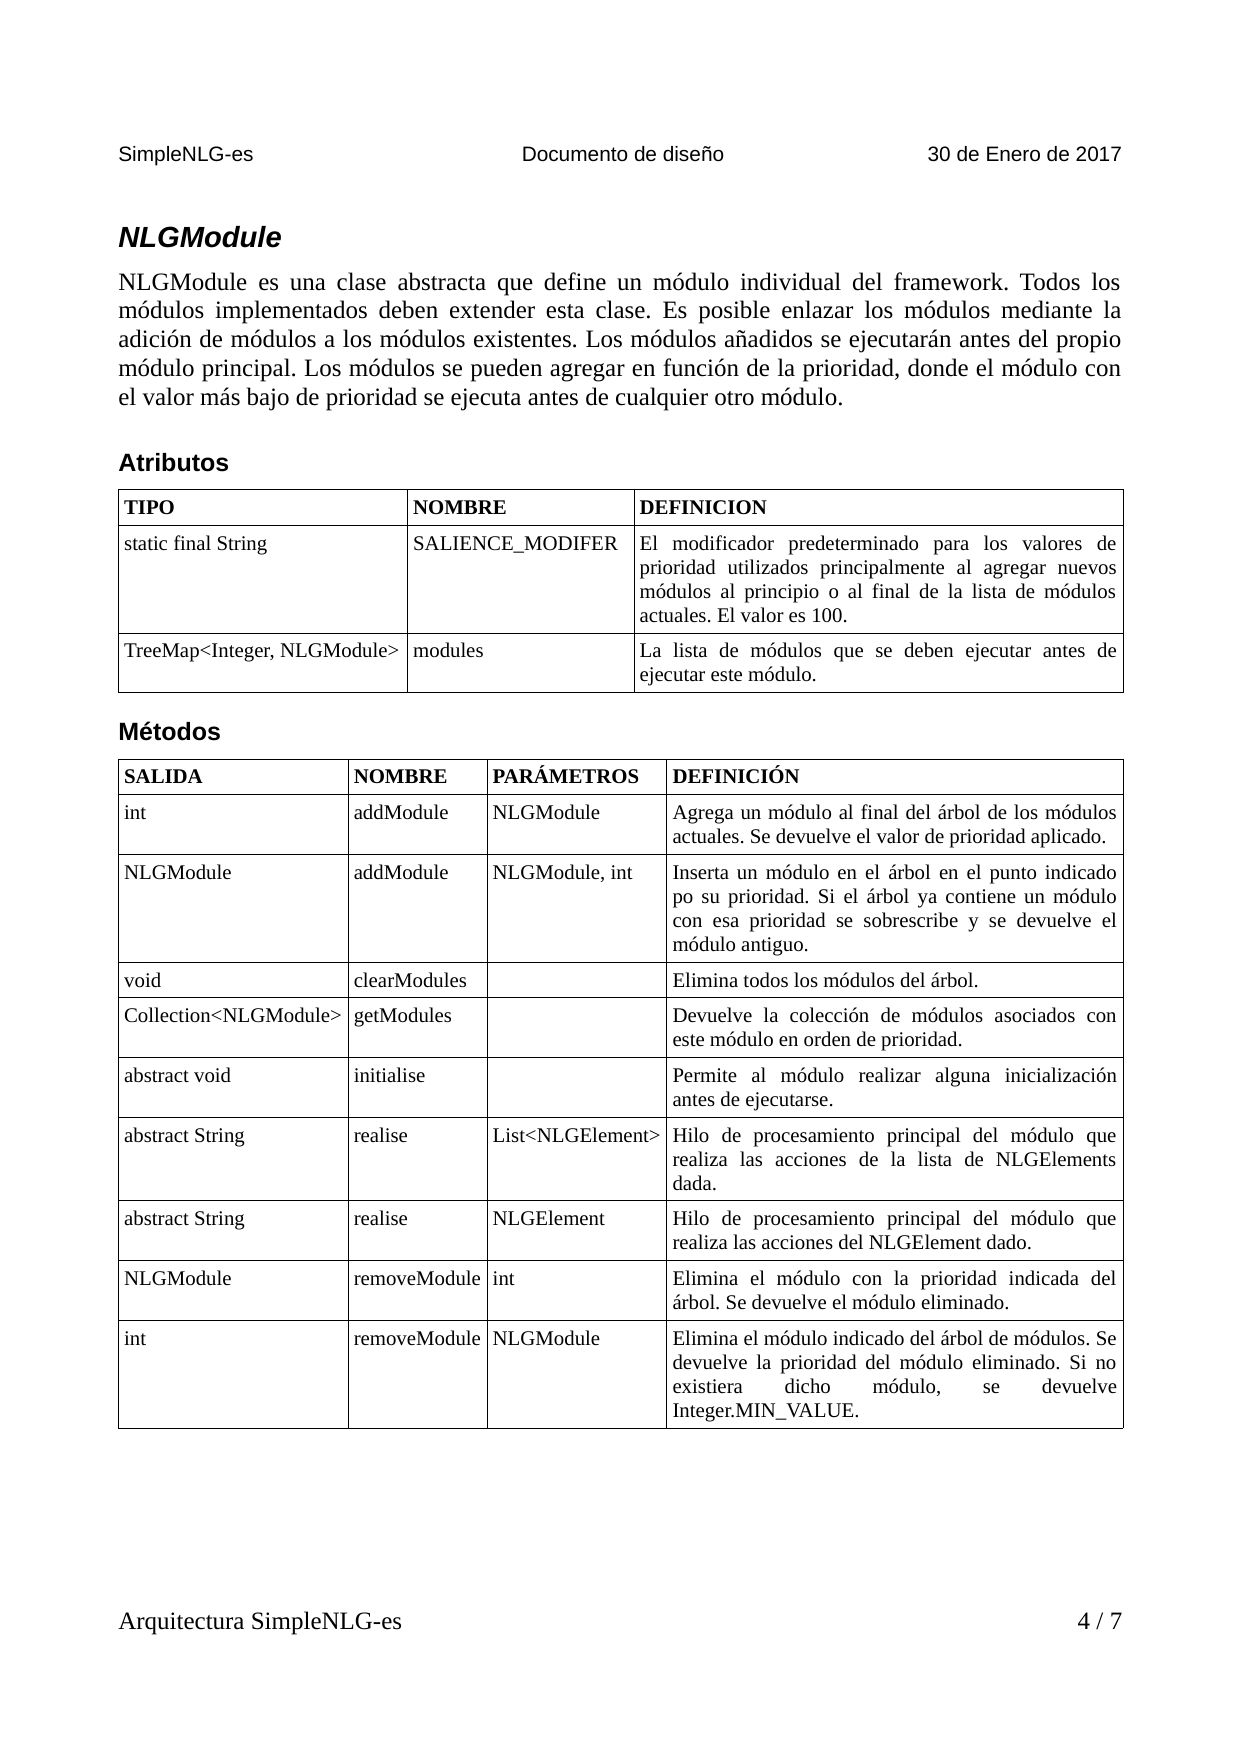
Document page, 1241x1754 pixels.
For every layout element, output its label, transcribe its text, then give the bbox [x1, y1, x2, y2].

table_cell clearModules [349, 963, 487, 997]
table_cell TreeMap<Integer, NLGModule> [119, 634, 407, 692]
table_cell SALIENCE_MODIFER [408, 526, 634, 632]
table_cell removeModule [349, 1261, 487, 1320]
table_cell NLGModule [119, 855, 348, 962]
table_cell NLGModule [488, 795, 666, 854]
table_header NOMBRE [349, 760, 487, 794]
table_cell NLGElement [488, 1201, 666, 1260]
table_cell [488, 963, 666, 997]
table_cell addModule [349, 855, 487, 962]
text NLGModule es una clase abstracta que define un módulo individual del framework. Todos los módulos implementados deben extender esta clase. Es posible enlazar los módulos mediante la adición de módulos a los módulos existentes. Los módulos añadidos se ejecutarán antes del propio módulo principal. Los módulos se pueden agregar en función de la prioridad, donde el módulo con el valor más bajo de prioridad se ejecuta antes de cualquier otro módulo. [118, 267, 1122, 410]
table_cell abstract String [119, 1118, 348, 1200]
table_cell realise [349, 1201, 487, 1260]
table_cell La lista de módulos que se deben ejecutar antes de ejecutar este módulo. [635, 634, 1123, 692]
table_cell El modificador predeterminado para los valores de prioridad utilizados principalmente al agregar nuevos módulos al principio o al final de la lista de módulos actuales. El valor es 100. [635, 526, 1123, 632]
table_cell abstract void [119, 1058, 348, 1117]
table_cell addModule [349, 795, 487, 854]
table_cell Elimina todos los módulos del árbol. [667, 963, 1123, 997]
table_cell List<NLGElement> [488, 1118, 666, 1200]
table_cell removeModule [349, 1321, 487, 1428]
table_header NOMBRE [408, 490, 634, 525]
table_header SALIDA [119, 760, 348, 794]
table_cell int [119, 795, 348, 854]
table_cell abstract String [119, 1201, 348, 1260]
table_cell Hilo de procesamiento principal del módulo que realiza las acciones del NLGElement dado. [667, 1201, 1123, 1260]
table_cell Collection<NLGModule> [119, 998, 348, 1057]
table_cell Devuelve la colección de módulos asociados con este módulo en orden de prioridad. [667, 998, 1123, 1057]
table_header DEFINICION [635, 490, 1123, 525]
table_cell NLGModule, int [488, 855, 666, 962]
table_cell Agrega un módulo al final del árbol de los módulos actuales. Se devuelve el valor de prioridad aplicado. [667, 795, 1123, 854]
table_cell modules [408, 634, 634, 692]
table_cell [488, 998, 666, 1057]
table_cell void [119, 963, 348, 997]
table_cell initialise [349, 1058, 487, 1117]
table_cell getModules [349, 998, 487, 1057]
table_cell int [119, 1321, 348, 1428]
subtitle NLGModule [118, 221, 1122, 254]
table_header DEFINICIÓN [667, 760, 1123, 794]
table_cell Inserta un módulo en el árbol en el punto indicado po su prioridad. Si el árbol ya contiene un módulo con esa prioridad se sobrescribe y se devuelve el módulo antiguo. [667, 855, 1123, 962]
subtitle Métodos [118, 717, 1122, 746]
table_cell NLGModule [119, 1261, 348, 1320]
table_cell static final String [119, 526, 407, 632]
subtitle Atributos [118, 448, 1122, 477]
table_cell [488, 1058, 666, 1117]
table_cell int [488, 1261, 666, 1320]
table_cell NLGModule [488, 1321, 666, 1428]
table_header PARÁMETROS [488, 760, 666, 794]
table_header TIPO [119, 490, 407, 525]
table_cell Hilo de procesamiento principal del módulo que realiza las acciones de la lista de NLGElements dada. [667, 1118, 1123, 1200]
table_cell Elimina el módulo indicado del árbol de módulos. Se devuelve la prioridad del módulo eliminado. Si no existiera dicho módulo, se devuelve Integer.MIN_VALUE. [667, 1321, 1123, 1428]
table_cell Elimina el módulo con la prioridad indicada del árbol. Se devuelve el módulo eliminado. [667, 1261, 1123, 1320]
table_cell realise [349, 1118, 487, 1200]
table_cell Permite al módulo realizar alguna inicialización antes de ejecutarse. [667, 1058, 1123, 1117]
